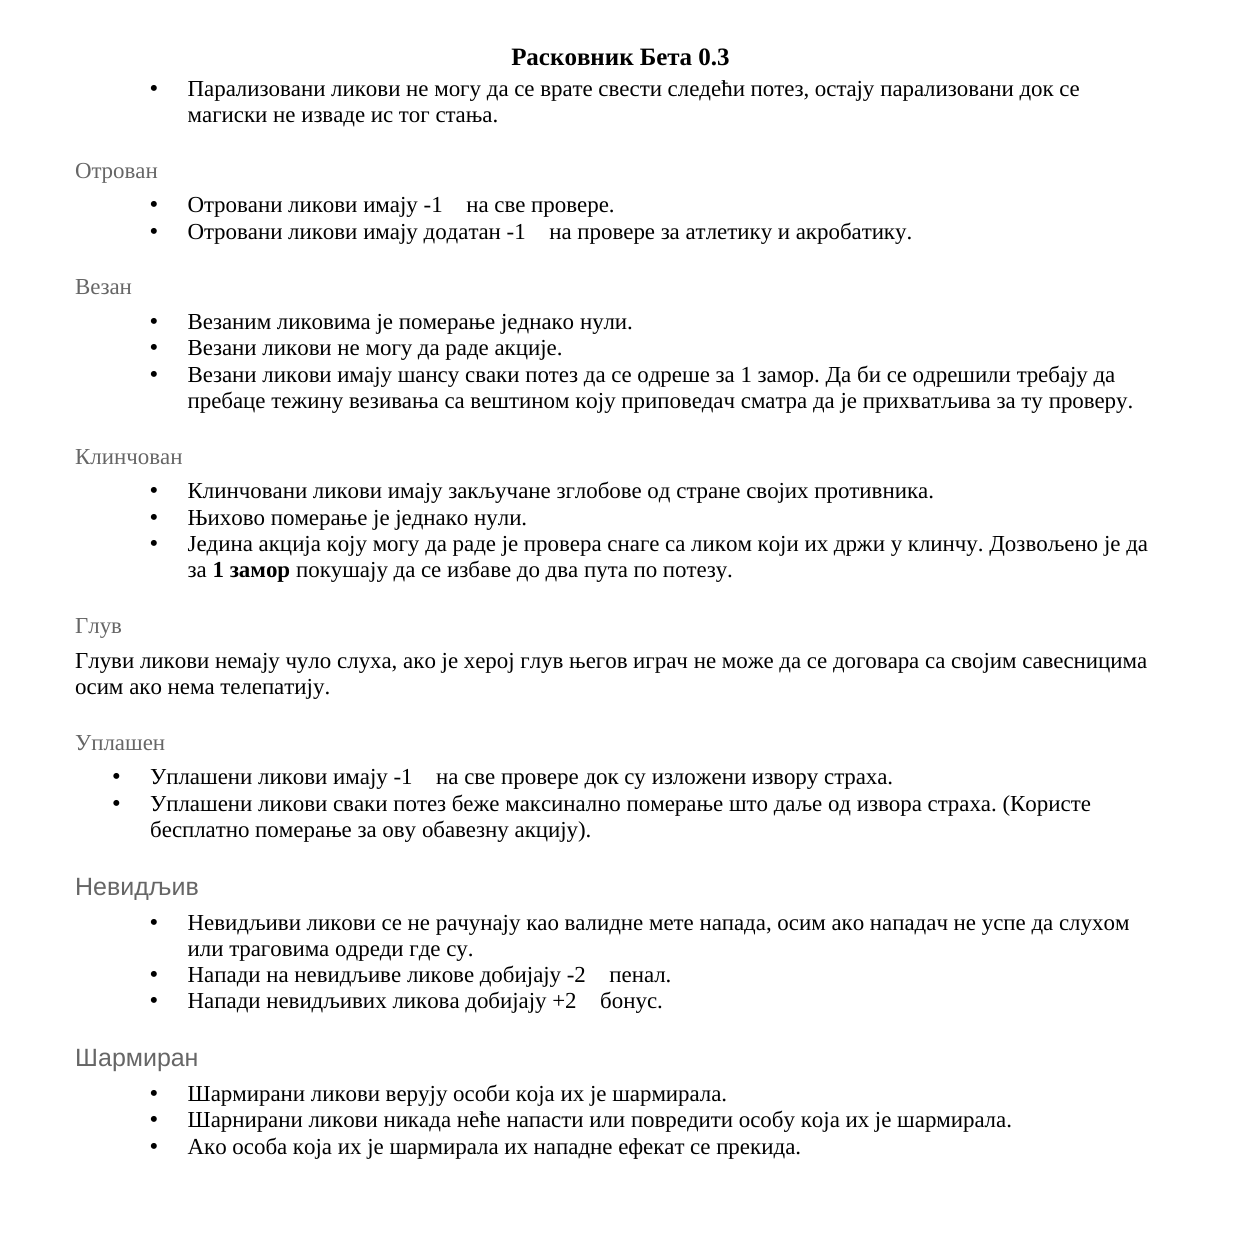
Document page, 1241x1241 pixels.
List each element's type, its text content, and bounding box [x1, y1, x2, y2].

list Клинчовани ликови имају закључане зглобове од стране својих противника. [150, 477, 1166, 504]
subtitle Отрован [75, 157, 1166, 183]
list Везани ликови не могу да раде акције. [150, 334, 1166, 361]
list Везани ликови имају шансу сваки потез да се одреше за 1 замор. Да би се одрешили требају да пребаце тежину везивања са вештином коју приповедач сматра да је прихватљива за ту проверу. [150, 361, 1166, 413]
list Напади на невидљиве ликове добијају -2🎲 пенал. [150, 961, 1166, 988]
list Шармирани ликови верују особи која их је шармирала. [150, 1080, 1166, 1107]
subtitle Невидљив [75, 871, 1166, 900]
list Уплашени ликови имају -1🎲 на све провере док су изложени извору страха. [112, 763, 1166, 789]
subtitle Глув [75, 612, 1166, 638]
list Ако особа која их је шармирала их нападне ефекат се прекида. [150, 1133, 1166, 1159]
list Везаним ликовима је померање једнако нули. [150, 308, 1166, 334]
list Напади невидљивих ликова добијају +2🎲 бонус. [150, 988, 1166, 1014]
list Шарнирани ликови никада неће напасти или повредити особу која их је шармирала. [150, 1107, 1166, 1133]
list Отровани ликови имају -1🎲 на све провере. [150, 192, 1166, 218]
subtitle Везан [75, 273, 1166, 300]
list Парализовани ликови не могу да се врате свести следећи потез, остају парализовани док се магиски не изваде ис тог стања. [150, 75, 1166, 128]
list Њихово померање је једнако нули. [150, 504, 1166, 530]
list Уплашени ликови сваки потез беже максинално померање што даље од извора страха. (Користе бесплатно померање за ову обавезну акцију). [112, 789, 1166, 842]
subtitle Шармиран [75, 1043, 1166, 1072]
text Глуви ликови немају чуло слуха, ако је херој глув његов играч не може да се договара са својим савесницима осим ако нема телепатију. [75, 647, 1166, 699]
subtitle Уплашен [75, 728, 1166, 755]
subtitle Клинчован [75, 443, 1166, 469]
list Једина акција коју могу да раде је провера снаге са ликом који их држи у клинчу. Дозвољено је да за 1 замор покушају да се избаве до два пута по потезу. [150, 530, 1166, 583]
list Невидљиви ликови се не рачунају као валидне мете напада, осим ако нападач не успе да слухом или траговима одреди где су. [150, 908, 1166, 961]
list Отровани ликови имају додатан -1🎲 на провере за атлетику и акробатику. [150, 218, 1166, 244]
